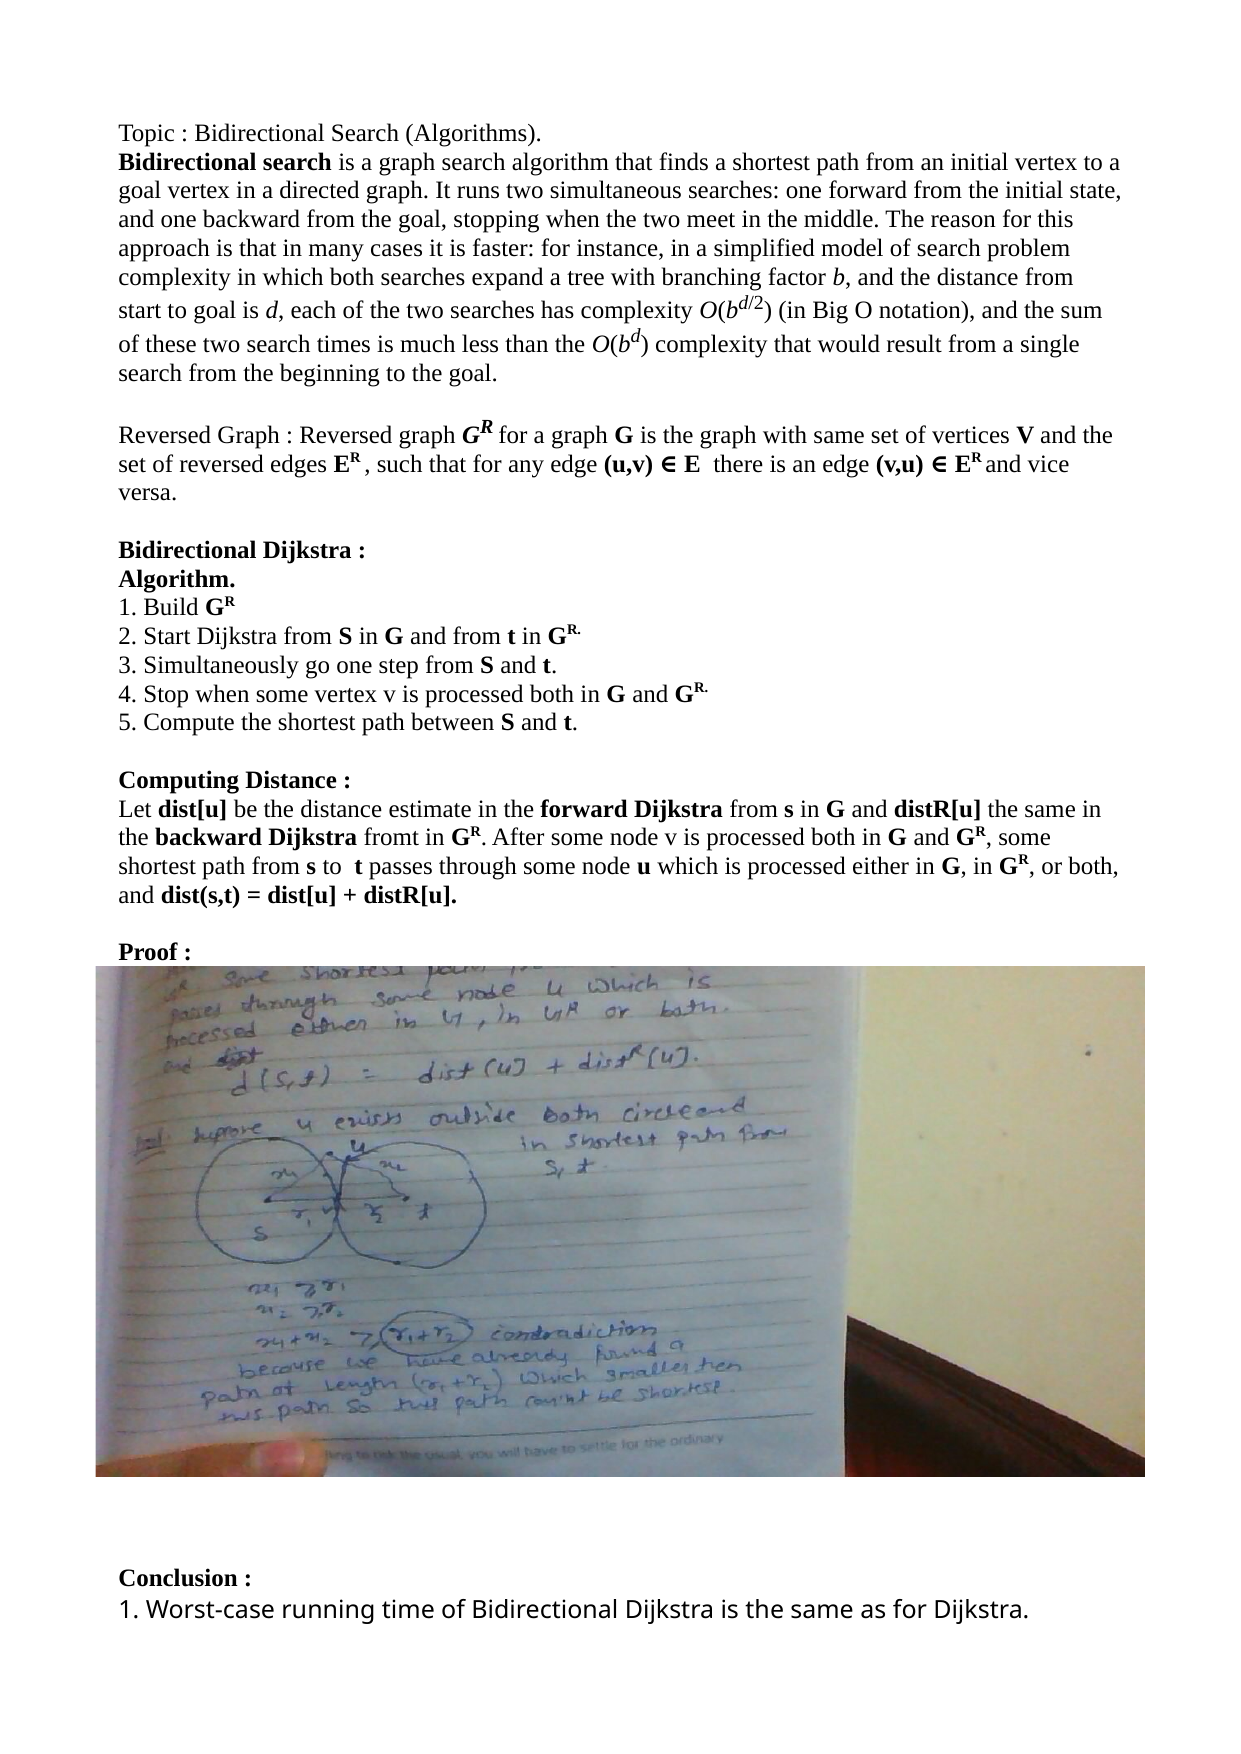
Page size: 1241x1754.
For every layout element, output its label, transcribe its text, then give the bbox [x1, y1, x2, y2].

text 2. Start Dijkstra from S in G and from t in GR. [118, 621, 1122, 650]
text Bidirectional search is a graph search algorithm that finds a shortest path from an initial vertex to a goal vertex in a directed graph. It runs two simultaneous searches: one forward from the initial state, and one backward from the goal, stopping when the two meet in the middle. The reason for this approach is that in many cases it is faster: for instance, in a simplified model of search problem complexity in which both searches expand a tree with branching factor b, and the distance from start to goal is d, each of the two searches has complexity O(bd/2) (in Big O notation), and the sum of these two search times is much less than the O(bd) complexity that would result from a single search from the beginning to the goal. [118, 147, 1122, 386]
text Let dist[u] be the distance estimate in the forward Dijkstra from s in G and distR[u] the same in the backward Dijkstra fromt in GR. After some node v is processed both in G and GR, some shortest path from s to t passes through some node u which is processed either in G, in GR, or both, and dist(s,t) = dist[u] + distR[u]. [118, 794, 1122, 909]
text 4. Stop when some vertex v is processed both in G and GR. [118, 679, 1122, 707]
text Reversed Graph : Reversed graph GR for a graph G is the graph with same set of vertices V and the set of reversed edges ER , such that for any edge (u,v) ∈ E there is an edge (v,u) ∈ ER and vice versa. [118, 415, 1122, 506]
text 5. Compute the shortest path between S and t. [118, 707, 1122, 736]
text Algorithm. [118, 564, 1122, 592]
text 3. Simultaneously go one step from S and t. [118, 650, 1122, 679]
picture [95, 966, 1145, 1477]
text Topic : Bidirectional Search (Algorithms). [118, 118, 1122, 147]
text 1. Worst-case running time of Bidirectional Dijkstra is the same as for Dijkstra. [118, 1592, 1122, 1626]
text 1. Build GR [118, 592, 1122, 621]
text Bidirectional Dijkstra : [118, 535, 1122, 564]
text Conclusion : [118, 1563, 1122, 1592]
text Computing Distance : [118, 765, 1122, 794]
text Proof : [118, 937, 1122, 966]
